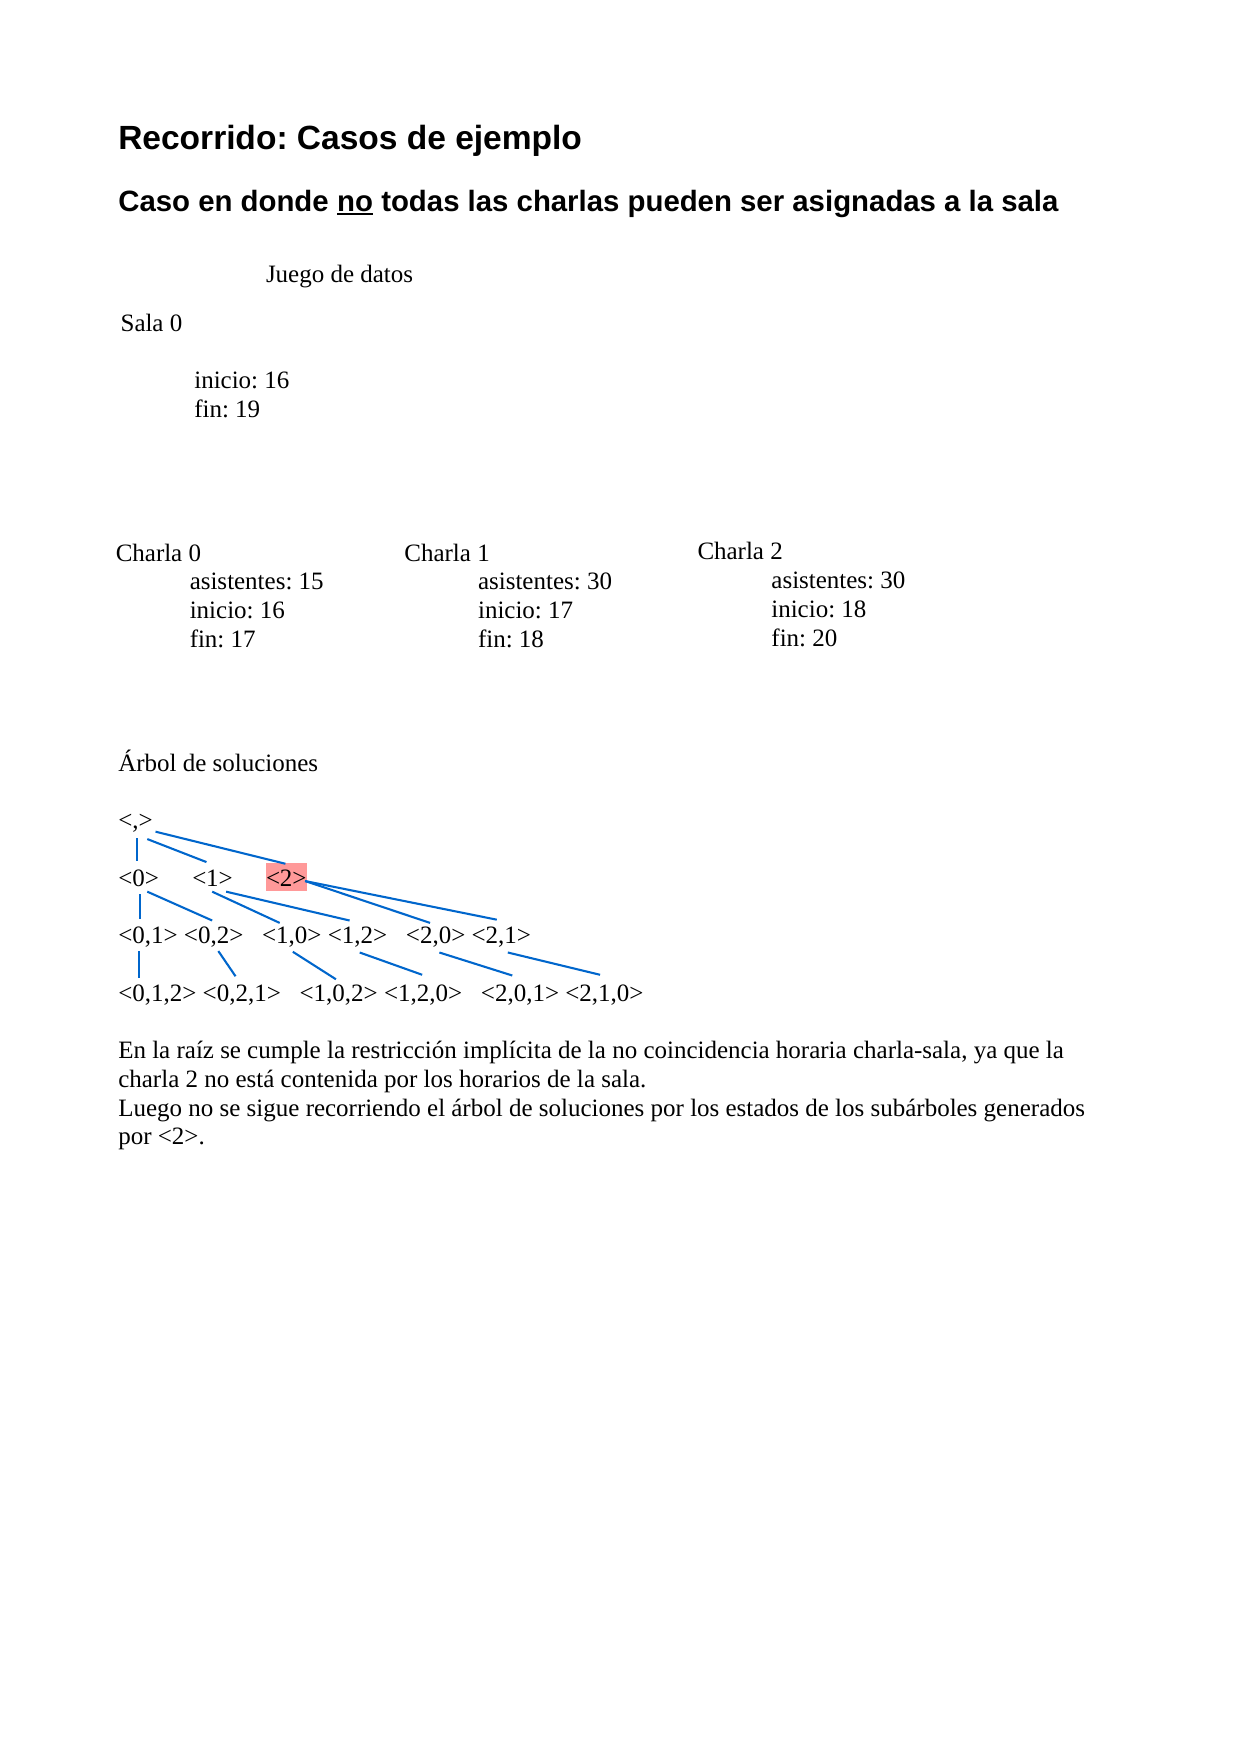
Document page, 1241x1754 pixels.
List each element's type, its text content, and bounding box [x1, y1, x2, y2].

text inicio: 16 [120, 365, 324, 394]
text inicio: 16 [116, 595, 360, 624]
text Luego no se sigue recorriendo el árbol de soluciones por los estados de los subárboles generados por <2>. [118, 1093, 1122, 1150]
text Juego de datos [118, 259, 1122, 288]
text <0,1> <0,2> <1,0> <1,2> <2,0> <2,1> [118, 920, 1122, 949]
text inicio: 18 [697, 594, 942, 623]
text Charla 1 [404, 538, 649, 566]
text <,> [118, 805, 1122, 834]
text <0,1,2> <0,2,1> <1,0,2> <1,2,0> <2,0,1> <2,1,0> [118, 978, 1122, 1006]
text asistentes: 15 [116, 566, 360, 595]
subtitle Caso en donde no todas las charlas pueden ser asignadas a la sala [118, 184, 1122, 218]
text Charla 0 [116, 538, 360, 566]
text En la raíz se cumple la restricción implícita de la no coincidencia horaria charla-sala, ya que la charla 2 no está contenida por los horarios de la sala. [118, 1035, 1122, 1093]
text inicio: 17 [404, 595, 649, 624]
text Charla 2 [697, 536, 942, 565]
text asistentes: 30 [404, 566, 649, 595]
text Árbol de soluciones [118, 748, 1122, 776]
text fin: 19 [120, 394, 324, 423]
text fin: 18 [404, 624, 649, 653]
text fin: 20 [697, 623, 942, 651]
subtitle Recorrido: Casos de ejemplo [118, 118, 1122, 157]
text Sala 0 [120, 308, 324, 337]
text fin: 17 [116, 624, 360, 653]
text <0> <1> <2> [118, 863, 1122, 891]
text asistentes: 30 [697, 565, 942, 594]
